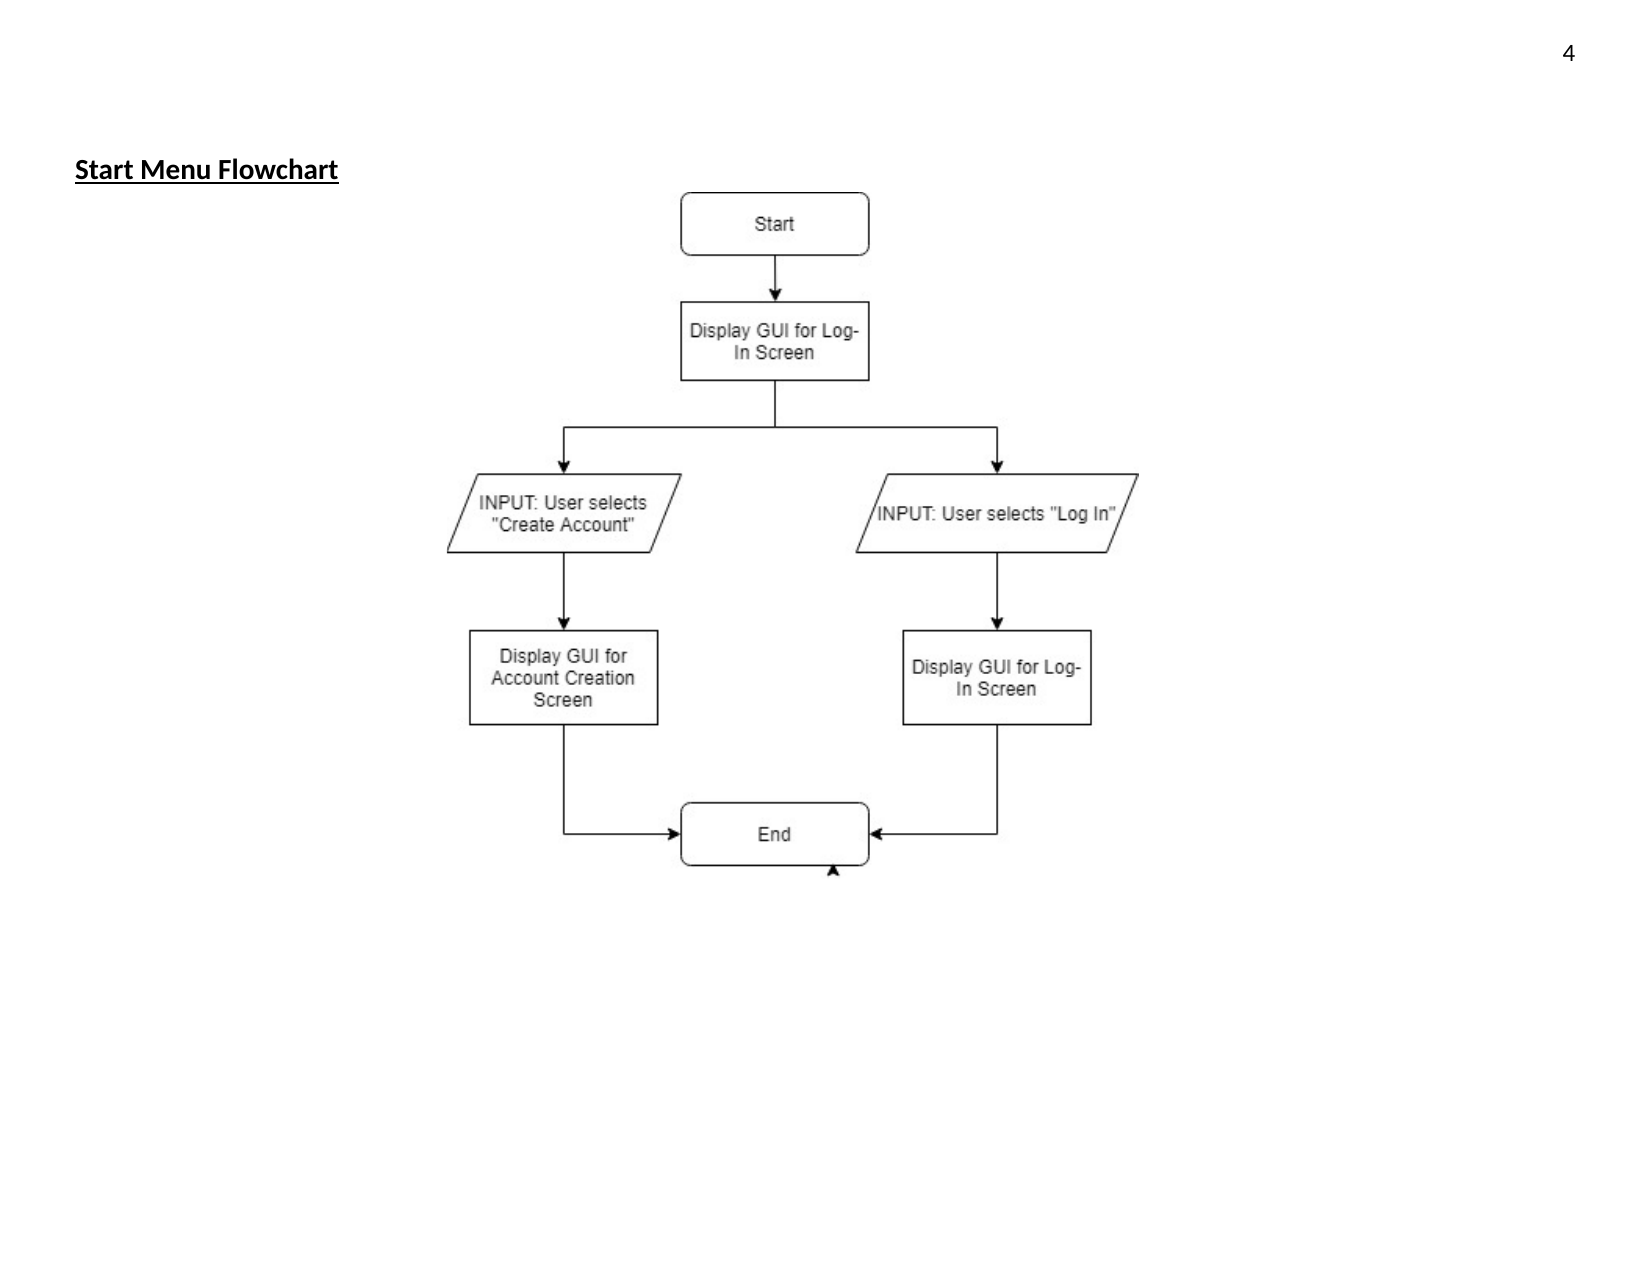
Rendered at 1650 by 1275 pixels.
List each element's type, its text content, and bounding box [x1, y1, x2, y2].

subtitle Start Menu Flowchart [75, 152, 1575, 187]
